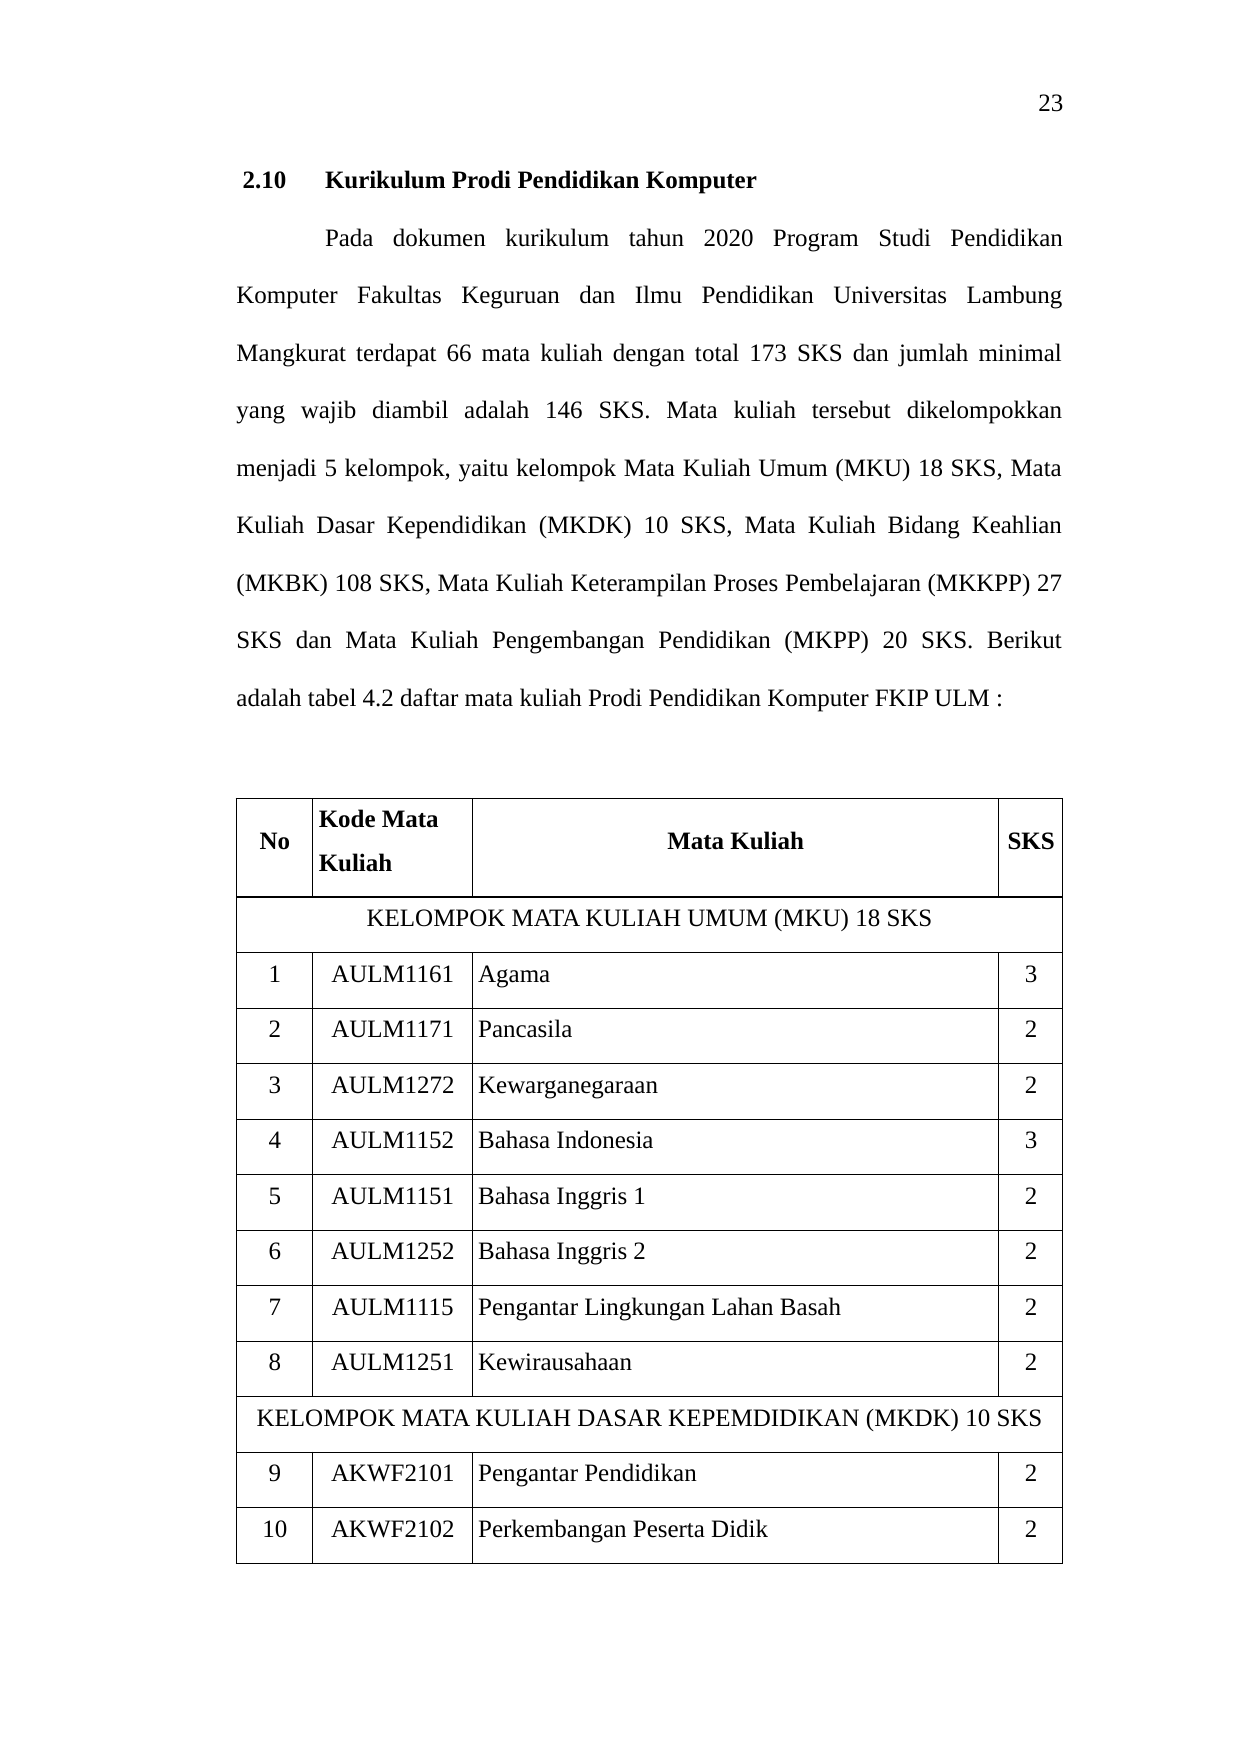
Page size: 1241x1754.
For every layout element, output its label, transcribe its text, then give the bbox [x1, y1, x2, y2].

table_cell 2 [999, 1009, 1062, 1063]
table_cell Pancasila [473, 1009, 998, 1063]
table_header SKS [999, 799, 1062, 896]
table_cell 2 [999, 1342, 1062, 1396]
table_cell 7 [237, 1286, 312, 1341]
table_cell Bahasa Inggris 1 [473, 1175, 998, 1229]
table_cell 2 [999, 1231, 1062, 1285]
table_cell Pengantar Pendidikan [473, 1453, 998, 1507]
table_cell Bahasa Inggris 2 [473, 1231, 998, 1285]
table_cell 2 [999, 1508, 1062, 1563]
table_cell 3 [999, 953, 1062, 1007]
table_cell AULM1161 [313, 953, 472, 1007]
table_cell 6 [237, 1231, 312, 1285]
table_cell Agama [473, 953, 998, 1007]
table_cell 2 [237, 1009, 312, 1063]
table_cell 8 [237, 1342, 312, 1396]
table_cell 2 [999, 1175, 1062, 1229]
table_cell Bahasa Indonesia [473, 1120, 998, 1174]
table_cell 3 [999, 1120, 1062, 1174]
table_cell AULM1252 [313, 1231, 472, 1285]
table_cell AULM1251 [313, 1342, 472, 1396]
table_header Mata Kuliah [473, 799, 998, 896]
table_cell 1 [237, 953, 312, 1007]
table_cell Perkembangan Peserta Didik [473, 1508, 998, 1563]
table_cell KELOMPOK MATA KULIAH DASAR KEPEMDIDIKAN (MKDK) 10 SKS [237, 1397, 1062, 1452]
table_cell Kewarganegaraan [473, 1064, 998, 1118]
table_cell 3 [237, 1064, 312, 1118]
table_cell 4 [237, 1120, 312, 1174]
table_cell Kewirausahaan [473, 1342, 998, 1396]
table_cell AULM1151 [313, 1175, 472, 1229]
table_cell AKWF2101 [313, 1453, 472, 1507]
table_cell 9 [237, 1453, 312, 1507]
table_header No [237, 799, 312, 896]
table_cell 2 [999, 1064, 1062, 1118]
table_cell 2 [999, 1286, 1062, 1341]
table_cell AULM1152 [313, 1120, 472, 1174]
subtitle Kurikulum Prodi Pendidikan Komputer [236, 165, 1063, 194]
table_cell Pengantar Lingkungan Lahan Basah [473, 1286, 998, 1341]
table_cell AKWF2102 [313, 1508, 472, 1563]
table_header Kode Mata Kuliah [313, 799, 472, 896]
text Pada dokumen kurikulum tahun 2020 Program Studi Pendidikan Komputer Fakultas Keguruan dan Ilmu Pendidikan Universitas Lambung Mangkurat terdapat 66 mata kuliah dengan total 173 SKS dan jumlah minimal yang wajib diambil adalah 146 SKS. Mata kuliah tersebut dikelompokkan menjadi 5 kelompok, yaitu kelompok Mata Kuliah Umum (MKU) 18 SKS, Mata Kuliah Dasar Kependidikan (MKDK) 10 SKS, Mata Kuliah Bidang Keahlian (MKBK) 108 SKS, Mata Kuliah Keterampilan Proses Pembelajaran (MKKPP) 27 SKS dan Mata Kuliah Pengembangan Pendidikan (MKPP) 20 SKS. Berikut adalah tabel 4.2 daftar mata kuliah Prodi Pendidikan Komputer FKIP ULM : [236, 223, 1063, 712]
table_cell 10 [237, 1508, 312, 1563]
table_cell AULM1272 [313, 1064, 472, 1118]
table_cell KELOMPOK MATA KULIAH UMUM (MKU) 18 SKS [237, 898, 1062, 952]
table_cell AULM1115 [313, 1286, 472, 1341]
table_cell 5 [237, 1175, 312, 1229]
table_cell 2 [999, 1453, 1062, 1507]
table_cell AULM1171 [313, 1009, 472, 1063]
